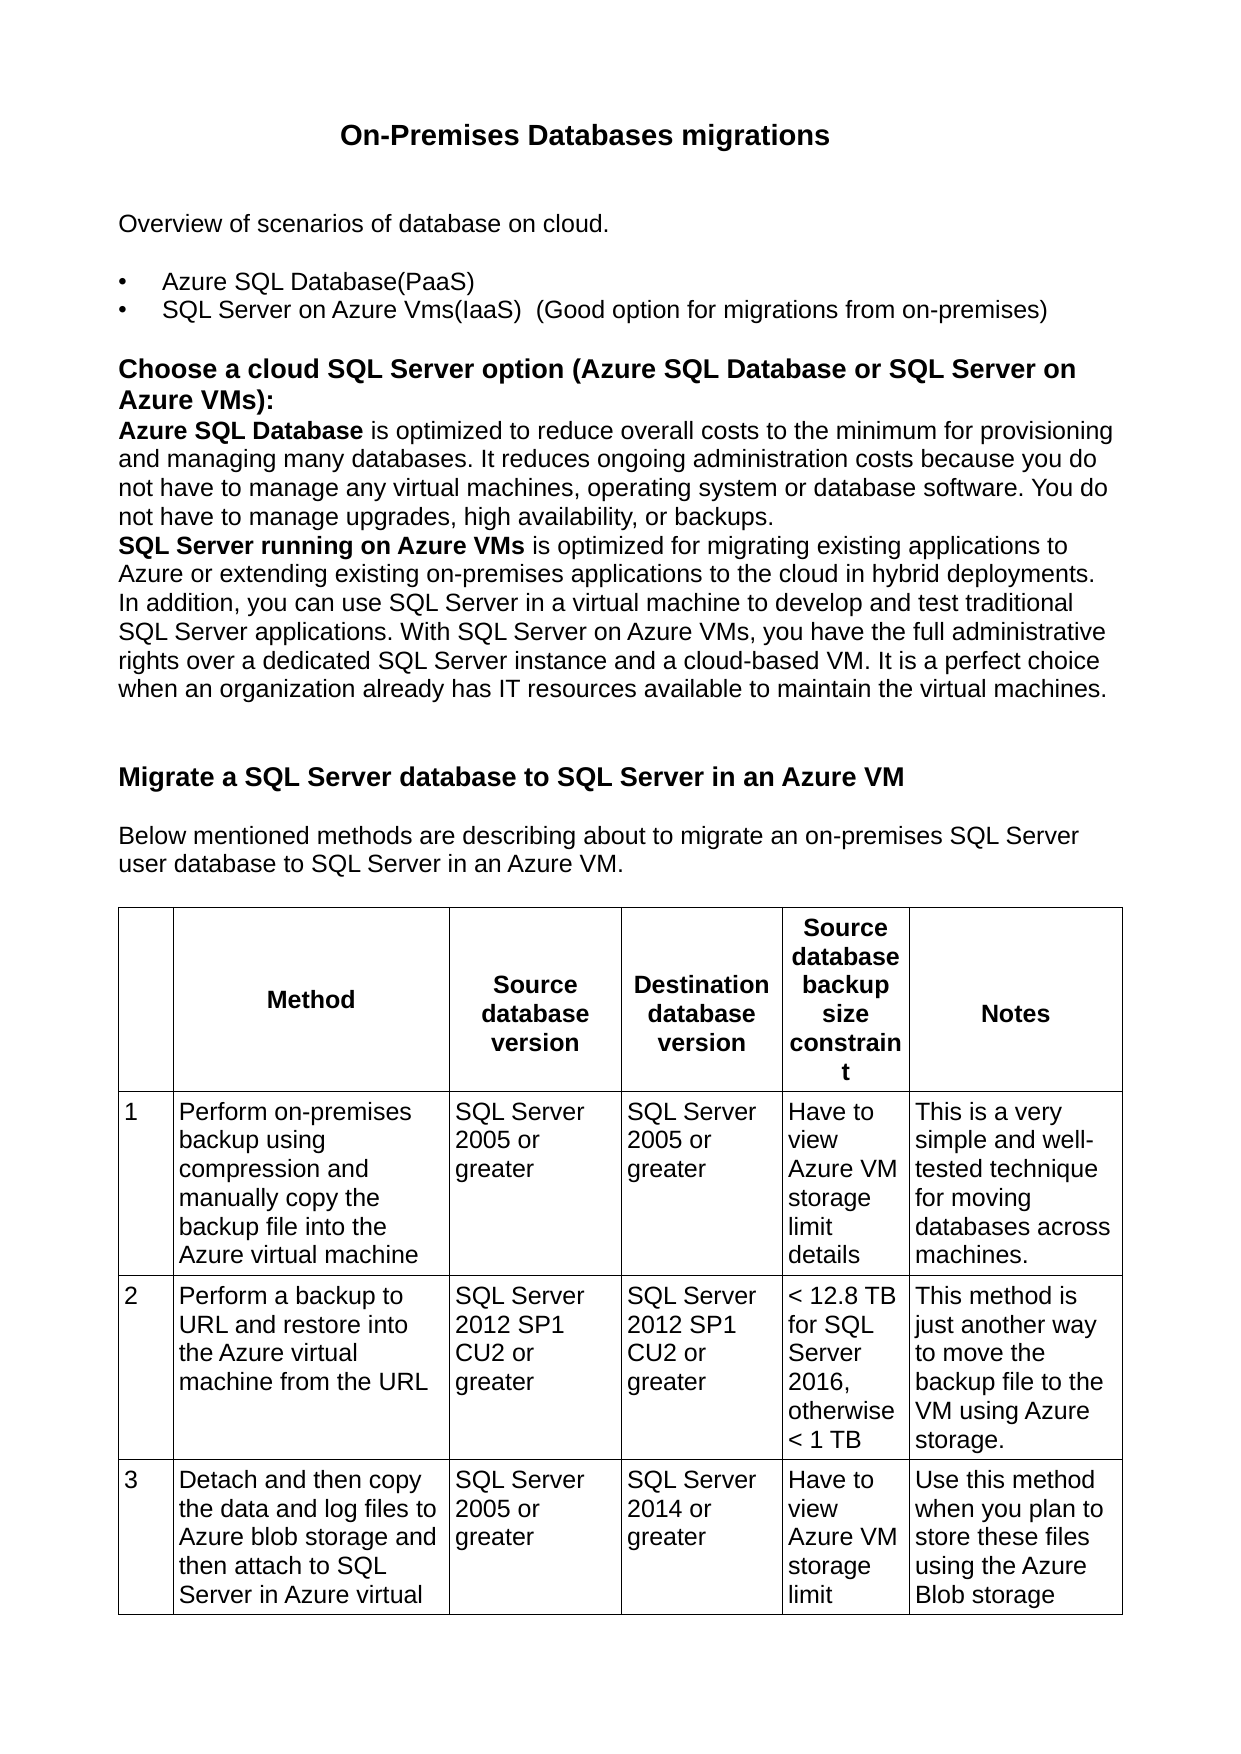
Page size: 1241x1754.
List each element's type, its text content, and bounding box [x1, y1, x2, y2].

text Overview of scenarios of database on cloud. [118, 209, 1122, 238]
table_cell This is a very simple and well-tested technique for moving databases across machines. [910, 1092, 1122, 1275]
table_cell Have to view Azure VM storage limit details [783, 1092, 909, 1275]
table_cell 1 [119, 1092, 173, 1275]
table_cell SQL Server 2005 or greater [622, 1092, 782, 1275]
list SQL Server on Azure Vms(IaaS) (Good option for migrations from on-premises) [118, 296, 1122, 324]
table_cell SQL Server 2005 or greater [450, 1460, 621, 1614]
table_header Notes [910, 908, 1122, 1091]
table_cell Perform a backup to URL and restore into the Azure virtual machine from the URL [174, 1276, 449, 1459]
table_cell 2 [119, 1276, 173, 1459]
table_cell < 12.8 TB for SQL Server 2016, otherwise < 1 TB [783, 1276, 909, 1459]
table_cell Use this method when you plan to store these files using the Azure Blob storage [910, 1460, 1122, 1614]
table_cell Perform on-premises backup using compression and manually copy the backup file into the Azure virtual machine [174, 1092, 449, 1275]
table_cell SQL Server 2014 or greater [622, 1460, 782, 1614]
text Azure SQL Database is optimized to reduce overall costs to the minimum for provisioning and managing many databases. It reduces ongoing administration costs because you do not have to manage any virtual machines, operating system or database software. You do not have to manage upgrades, high availability, or backups. [118, 416, 1122, 531]
table_cell This method is just another way to move the backup file to the VM using Azure storage. [910, 1276, 1122, 1459]
table_header Source database version [450, 908, 621, 1091]
table_cell SQL Server 2005 or greater [450, 1092, 621, 1275]
table_cell SQL Server 2012 SP1 CU2 or greater [622, 1276, 782, 1459]
text On-Premises Databases migrations [118, 118, 1122, 152]
text Choose a cloud SQL Server option (Azure SQL Database or SQL Server on Azure VMs): [118, 353, 1122, 416]
text Below mentioned methods are describing about to migrate an on-premises SQL Server user database to SQL Server in an Azure VM. [118, 821, 1122, 878]
list Azure SQL Database(PaaS) [118, 267, 1122, 296]
table_cell Have to view Azure VM storage limit [783, 1460, 909, 1614]
text Migrate a SQL Server database to SQL Server in an Azure VM [118, 761, 1122, 792]
table_header [119, 908, 173, 1091]
table_cell Detach and then copy the data and log files to Azure blob storage and then attach to SQL Server in Azure virtual [174, 1460, 449, 1614]
table_cell SQL Server 2012 SP1 CU2 or greater [450, 1276, 621, 1459]
table_cell 3 [119, 1460, 173, 1614]
table_header Method [174, 908, 449, 1091]
text SQL Server running on Azure VMs is optimized for migrating existing applications to Azure or extending existing on-premises applications to the cloud in hybrid deployments. In addition, you can use SQL Server in a virtual machine to develop and test traditional SQL Server applications. With SQL Server on Azure VMs, you have the full administrative rights over a dedicated SQL Server instance and a cloud-based VM. It is a perfect choice when an organization already has IT resources available to maintain the virtual machines. [118, 531, 1122, 703]
table_header Destination database version [622, 908, 782, 1091]
table_header Source database backup size constraint [783, 908, 909, 1091]
